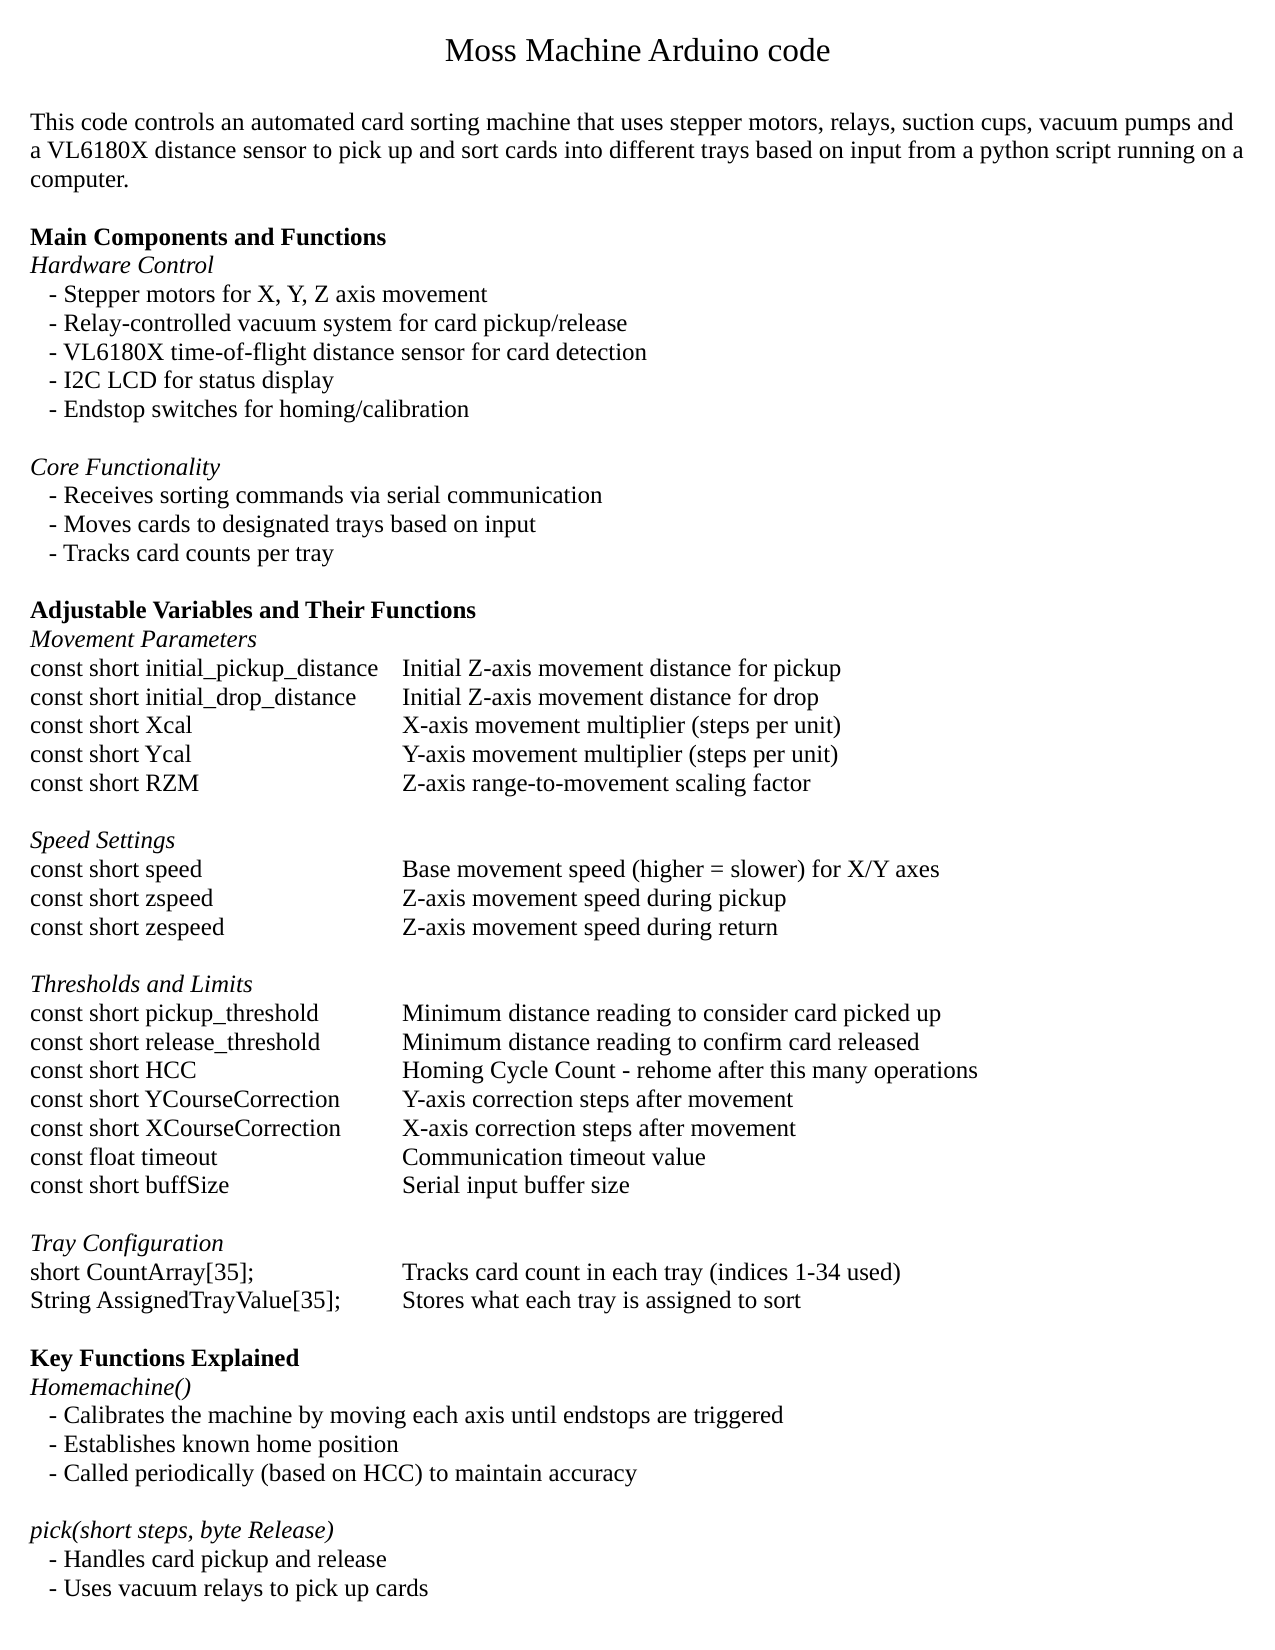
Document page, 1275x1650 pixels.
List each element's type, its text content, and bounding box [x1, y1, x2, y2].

table_header Tracks card count in each tray (indices 1-34 used) [402, 1257, 1068, 1285]
text Speed Settings [30, 825, 1245, 854]
text Key Functions Explained [30, 1343, 1245, 1372]
table_cell Stores what each tray is assigned to sort [402, 1285, 1068, 1314]
text Core Functionality [30, 452, 1245, 480]
text - Calibrates the machine by moving each axis until endstops are triggered [30, 1400, 1245, 1429]
text - Establishes known home position [30, 1429, 1245, 1458]
text - Tracks card counts per tray [30, 538, 1245, 567]
table_cell X-axis movement multiplier (steps per unit) [402, 710, 1068, 739]
table_cell Y-axis correction steps after movement [402, 1084, 1068, 1113]
text Main Components and Functions [30, 222, 1245, 250]
table_header const short initial_pickup_distance [30, 653, 402, 682]
text Tray Configuration [30, 1228, 1245, 1257]
text Adjustable Variables and Their Functions [30, 595, 1245, 624]
table_cell Serial input buffer size [402, 1170, 1068, 1199]
table_header Base movement speed (higher = slower) for X/Y axes [402, 854, 1068, 883]
table_cell const short buffSize [30, 1170, 402, 1199]
table_cell Minimum distance reading to confirm card released [402, 1027, 1068, 1055]
table_cell const short Xcal [30, 710, 402, 739]
text - Stepper motors for X, Y, Z axis movement [30, 279, 1245, 308]
table_header short CountArray[35]; [30, 1257, 402, 1285]
table_cell X-axis correction steps after movement [402, 1113, 1068, 1142]
table_header Minimum distance reading to consider card picked up [402, 998, 1068, 1027]
table_cell const short Ycal [30, 739, 402, 768]
table_cell const short initial_drop_distance [30, 682, 402, 710]
text pick(short steps, byte Release) [30, 1515, 1245, 1544]
table_cell const float timeout [30, 1142, 402, 1170]
text - Uses vacuum relays to pick up cards [30, 1573, 1245, 1602]
table_cell Initial Z-axis movement distance for drop [402, 682, 1068, 710]
text - Relay-controlled vacuum system for card pickup/release [30, 308, 1245, 337]
table_cell Communication timeout value [402, 1142, 1068, 1170]
text - Moves cards to designated trays based on input [30, 509, 1245, 538]
table_cell Z-axis range-to-movement scaling factor [402, 768, 1068, 797]
table_cell const short HCC [30, 1055, 402, 1084]
text Hardware Control [30, 250, 1245, 279]
table_header const short pickup_threshold [30, 998, 402, 1027]
table_header Initial Z-axis movement distance for pickup [402, 653, 1068, 682]
text - Handles card pickup and release [30, 1544, 1245, 1573]
text Movement Parameters [30, 624, 1245, 653]
table_cell String AssignedTrayValue[35]; [30, 1285, 402, 1314]
text Homemachine() [30, 1372, 1245, 1400]
table_cell const short zspeed [30, 883, 402, 912]
table_cell Z-axis movement speed during return [402, 912, 1068, 940]
table_cell Z-axis movement speed during pickup [402, 883, 1068, 912]
table_cell Y-axis movement multiplier (steps per unit) [402, 739, 1068, 768]
text This code controls an automated card sorting machine that uses stepper motors, relays, suction cups, vacuum pumps and a VL6180X distance sensor to pick up and sort cards into different trays based on input from a python script running on a computer. [30, 107, 1245, 193]
text Moss Machine Arduino code [30, 30, 1245, 68]
text - VL6180X time-of-flight distance sensor for card detection [30, 337, 1245, 365]
table_cell const short YCourseCorrection [30, 1084, 402, 1113]
text Thresholds and Limits [30, 969, 1245, 998]
table_header const short speed [30, 854, 402, 883]
text - Receives sorting commands via serial communication [30, 480, 1245, 509]
text - Called periodically (based on HCC) to maintain accuracy [30, 1458, 1245, 1487]
text - Endstop switches for homing/calibration [30, 394, 1245, 423]
table_cell const short RZM [30, 768, 402, 797]
table_cell const short zespeed [30, 912, 402, 940]
text - I2C LCD for status display [30, 365, 1245, 394]
table_cell Homing Cycle Count - rehome after this many operations [402, 1055, 1068, 1084]
table_cell const short XCourseCorrection [30, 1113, 402, 1142]
table_cell const short release_threshold [30, 1027, 402, 1055]
